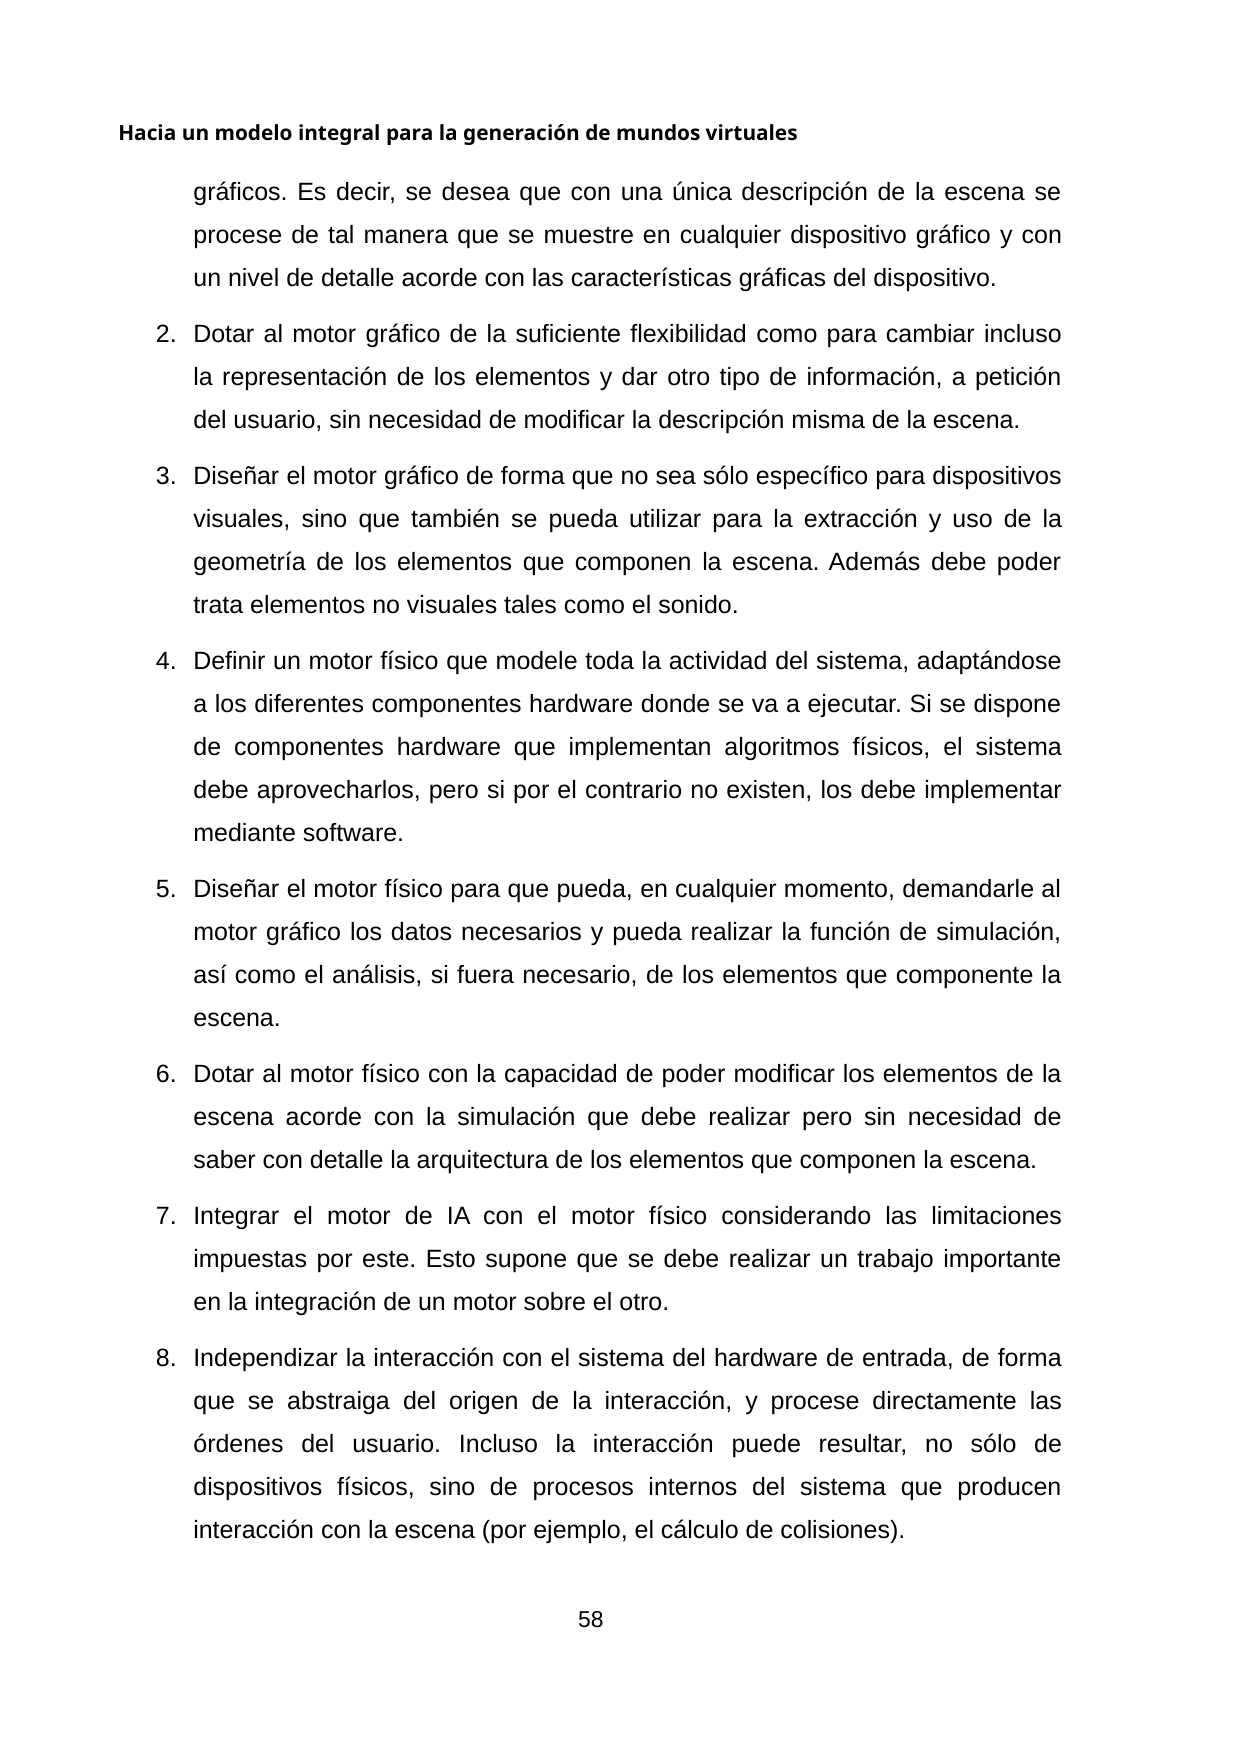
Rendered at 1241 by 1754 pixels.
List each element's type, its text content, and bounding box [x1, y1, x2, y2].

list Definir un motor físico que modele toda la actividad del sistema, adaptándose a los diferentes componentes hardware donde se va a ejecutar. Si se dispone de componentes hardware que implementan algoritmos físicos, el sistema debe aprovecharlos, pero si por el contrario no existen, los debe implementar mediante software. [156, 646, 1063, 847]
list Independizar la interacción con el sistema del hardware de entrada, de forma que se abstraiga del origen de la interacción, y procese directamente las órdenes del usuario. Incluso la interacción puede resultar, no sólo de dispositivos físicos, sino de procesos internos del sistema que producen interacción con la escena (por ejemplo, el cálculo de colisiones). [156, 1343, 1063, 1544]
list Integrar el motor de IA con el motor físico considerando las limitaciones impuestas por este. Esto supone que se debe realizar un trabajo importante en la integración de un motor sobre el otro. [156, 1201, 1063, 1316]
list Dotar al motor gráfico de la suficiente flexibilidad como para cambiar incluso la representación de los elementos y dar otro tipo de información, a petición del usuario, sin necesidad de modificar la descripción misma de la escena. [156, 319, 1063, 434]
list Dotar al motor físico con la capacidad de poder modificar los elementos de la escena acorde con la simulación que debe realizar pero sin necesidad de saber con detalle la arquitectura de los elementos que componen la escena. [156, 1059, 1063, 1174]
list Diseñar el motor físico para que pueda, en cualquier momento, demandarle al motor gráfico los datos necesarios y pueda realizar la función de simulación, así como el análisis, si fuera necesario, de los elementos que componente la escena. [156, 874, 1063, 1032]
list Diseñar el motor gráfico de forma que no sea sólo específico para dispositivos visuales, sino que también se pueda utilizar para la extracción y uso de la geometría de los elementos que componen la escena. Además debe poder trata elementos no visuales tales como el sonido. [156, 461, 1063, 619]
list gráficos. Es decir, se desea que con una única descripción de la escena se procese de tal manera que se muestre en cualquier dispositivo gráfico y con un nivel de detalle acorde con las características gráficas del dispositivo. [156, 177, 1063, 292]
